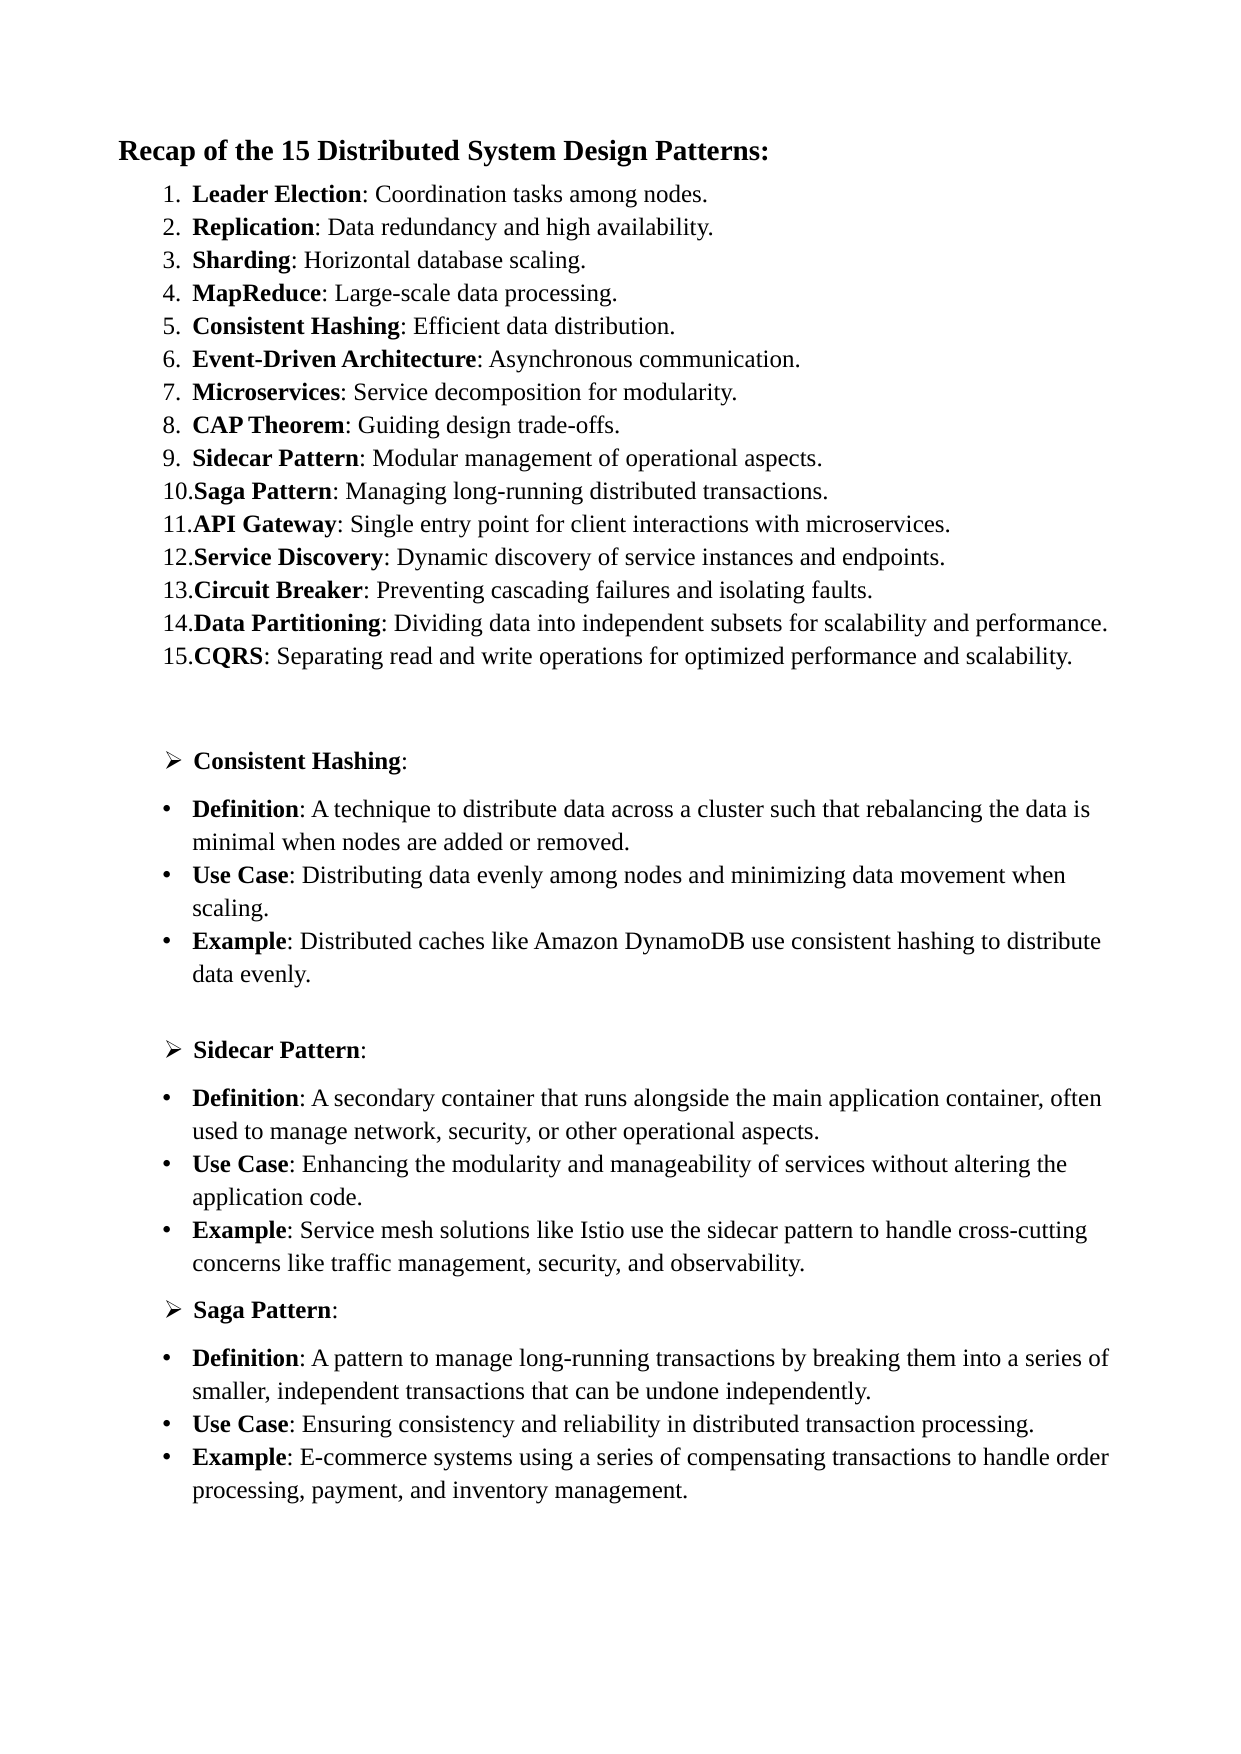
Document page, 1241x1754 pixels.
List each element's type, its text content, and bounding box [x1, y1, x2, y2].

list Use Case: Distributing data evenly among nodes and minimizing data movement when scaling. [162, 860, 1122, 922]
list Definition: A pattern to manage long-running transactions by breaking them into a series of smaller, independent transactions that can be undone independently. [162, 1343, 1122, 1405]
list Leader Election: Coordination tasks among nodes. [162, 179, 1122, 207]
list Consistent Hashing: [164, 746, 1122, 775]
list Sidecar Pattern: [164, 1035, 1122, 1064]
list Saga Pattern: Managing long-running distributed transactions. [162, 476, 1122, 505]
list Microservices: Service decomposition for modularity. [162, 377, 1122, 406]
list MapReduce: Large-scale data processing. [162, 278, 1122, 307]
list Definition: A secondary container that runs alongside the main application container, often used to manage network, security, or other operational aspects. [162, 1083, 1122, 1144]
list Example: E-commerce systems using a series of compensating transactions to handle order processing, payment, and inventory management. [162, 1442, 1122, 1504]
subtitle Recap of the 15 Distributed System Design Patterns: [118, 133, 1122, 166]
list Event-Driven Architecture: Asynchronous communication. [162, 344, 1122, 373]
list CAP Theorem: Guiding design trade-offs. [162, 410, 1122, 439]
list Example: Distributed caches like Amazon DynamoDB use consistent hashing to distribute data evenly. [162, 926, 1122, 988]
list Data Partitioning: Dividing data into independent subsets for scalability and performance. [162, 608, 1122, 637]
list API Gateway: Single entry point for client interactions with microservices. [162, 509, 1122, 538]
list Replication: Data redundancy and high availability. [162, 212, 1122, 241]
list Circuit Breaker: Preventing cascading failures and isolating faults. [162, 575, 1122, 604]
list Saga Pattern: [164, 1296, 1122, 1324]
list Consistent Hashing: Efficient data distribution. [162, 311, 1122, 339]
list CQRS: Separating read and write operations for optimized performance and scalability. [162, 641, 1122, 670]
list Definition: A technique to distribute data across a cluster such that rebalancing the data is minimal when nodes are added or removed. [162, 794, 1122, 856]
list Sidecar Pattern: Modular management of operational aspects. [162, 443, 1122, 472]
list Service Discovery: Dynamic discovery of service instances and endpoints. [162, 542, 1122, 571]
list Use Case: Enhancing the modularity and manageability of services without altering the application code. [162, 1149, 1122, 1211]
list Sharding: Horizontal database scaling. [162, 245, 1122, 273]
list Example: Service mesh solutions like Istio use the sidecar pattern to handle cross-cutting concerns like traffic management, security, and observability. [162, 1215, 1122, 1277]
list Use Case: Ensuring consistency and reliability in distributed transaction processing. [162, 1409, 1122, 1438]
